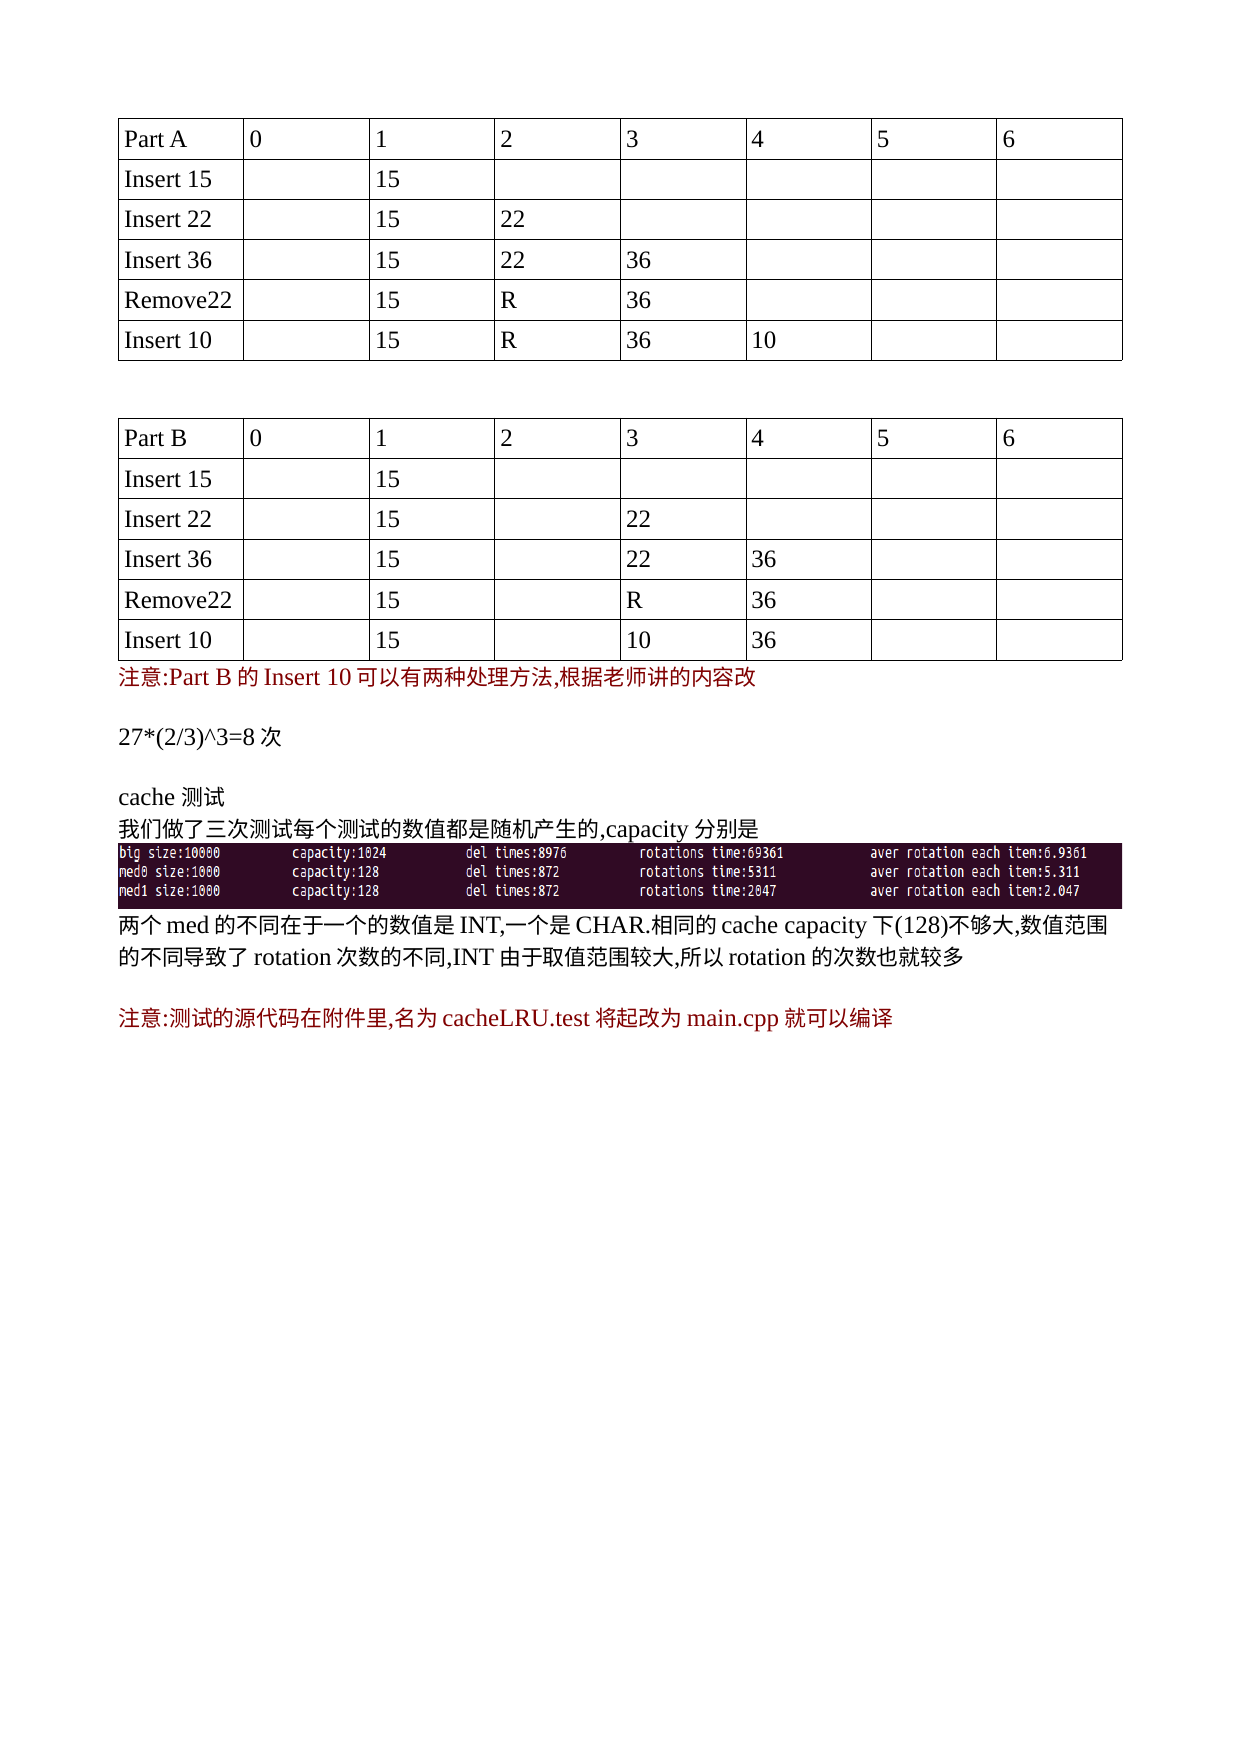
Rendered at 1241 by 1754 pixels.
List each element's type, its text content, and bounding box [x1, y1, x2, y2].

table_cell 15 [370, 240, 494, 279]
table_cell 22 [621, 499, 746, 538]
table_cell 15 [370, 160, 494, 199]
table_cell R [621, 580, 746, 619]
table_cell Insert 22 [119, 499, 243, 538]
table_cell 22 [495, 200, 620, 239]
table_cell [244, 499, 369, 538]
table_header 0 [244, 419, 369, 458]
table_cell [495, 160, 620, 199]
table_header 3 [621, 119, 746, 158]
table_cell 15 [370, 580, 494, 619]
table_cell [997, 580, 1122, 619]
table_cell 22 [621, 540, 746, 579]
table_header 6 [997, 419, 1122, 458]
table_header 4 [747, 119, 871, 158]
text 注意:Part B的Insert 10可以有两种处理方法,根据老师讲的内容改 [118, 661, 1122, 691]
table_cell [244, 321, 369, 360]
table_cell [997, 240, 1122, 279]
table_cell [872, 240, 996, 279]
table_cell [747, 200, 871, 239]
table_cell 15 [370, 499, 494, 538]
table_cell [747, 459, 871, 498]
table_cell [872, 160, 996, 199]
table_cell 15 [370, 459, 494, 498]
table_header 5 [872, 419, 996, 458]
table_cell [872, 580, 996, 619]
table_header 4 [747, 419, 871, 458]
table_cell [244, 620, 369, 659]
table_cell [997, 499, 1122, 538]
table_header 6 [997, 119, 1122, 158]
table_cell [244, 540, 369, 579]
table_cell [244, 280, 369, 320]
table_cell [872, 459, 996, 498]
table_cell Insert 15 [119, 160, 243, 199]
table_cell 36 [621, 240, 746, 279]
table_cell [872, 280, 996, 320]
table_cell [997, 280, 1122, 320]
table_cell [872, 540, 996, 579]
table_cell Insert 15 [119, 459, 243, 498]
table_cell Insert 22 [119, 200, 243, 239]
table_cell [747, 499, 871, 538]
table_cell [621, 459, 746, 498]
table_header 1 [370, 419, 494, 458]
table_cell 15 [370, 620, 494, 659]
table_cell Remove22 [119, 280, 243, 320]
table_cell 36 [621, 321, 746, 360]
table_cell [244, 160, 369, 199]
table_cell 36 [621, 280, 746, 320]
table_cell [495, 620, 620, 659]
table_header 5 [872, 119, 996, 158]
text 我们做了三次测试每个测试的数值都是随机产生的,capacity分别是 [118, 812, 1122, 843]
table_cell 36 [747, 540, 871, 579]
table_cell [747, 240, 871, 279]
table_cell [621, 160, 746, 199]
table_header 0 [244, 119, 369, 158]
table_cell [872, 499, 996, 538]
table_cell R [495, 280, 620, 320]
table_cell [747, 280, 871, 320]
table_cell Insert 10 [119, 321, 243, 360]
table_cell [997, 321, 1122, 360]
table_cell [997, 160, 1122, 199]
table_cell 15 [370, 200, 494, 239]
text cache 测试 [118, 780, 1122, 812]
text 注意:测试的源代码在附件里,名为cacheLRU.test将起改为main.cpp就可以编译 [118, 1001, 1122, 1032]
table_cell 36 [747, 620, 871, 659]
table_cell [495, 580, 620, 619]
text 两个med的不同在于一个的数值是INT,一个是CHAR.相同的cache capacity下(128)不够大,数值范围的不同导致了rotation次数的不同,INT由于取值范围较大,所以rotation的次数也就较多 [118, 909, 1122, 972]
table_cell [244, 580, 369, 619]
table_cell [997, 459, 1122, 498]
table_cell 22 [495, 240, 620, 279]
table_cell [997, 540, 1122, 579]
table_header 2 [495, 119, 620, 158]
table_cell Insert 36 [119, 540, 243, 579]
table_cell [244, 240, 369, 279]
table_cell 36 [747, 580, 871, 619]
table_header 1 [370, 119, 494, 158]
table_cell [244, 459, 369, 498]
table_header 3 [621, 419, 746, 458]
table_cell 15 [370, 280, 494, 320]
table_cell [621, 200, 746, 239]
table_cell 10 [621, 620, 746, 659]
table_cell 15 [370, 540, 494, 579]
table_cell [997, 620, 1122, 659]
table_cell [872, 620, 996, 659]
table_cell 15 [370, 321, 494, 360]
table_cell Remove22 [119, 580, 243, 619]
table_cell 10 [747, 321, 871, 360]
table_cell Insert 10 [119, 620, 243, 659]
text 27*(2/3)^3=8次 [118, 720, 1122, 752]
table_cell [747, 160, 871, 199]
table_cell [495, 540, 620, 579]
table_cell Insert 36 [119, 240, 243, 279]
table_cell [872, 200, 996, 239]
table_header Part A [119, 119, 243, 158]
table_cell R [495, 321, 620, 360]
table_cell [495, 459, 620, 498]
table_cell [495, 499, 620, 538]
table_header Part B [119, 419, 243, 458]
table_cell [244, 200, 369, 239]
table_cell [997, 200, 1122, 239]
table_header 2 [495, 419, 620, 458]
table_cell [872, 321, 996, 360]
picture [118, 843, 1123, 909]
